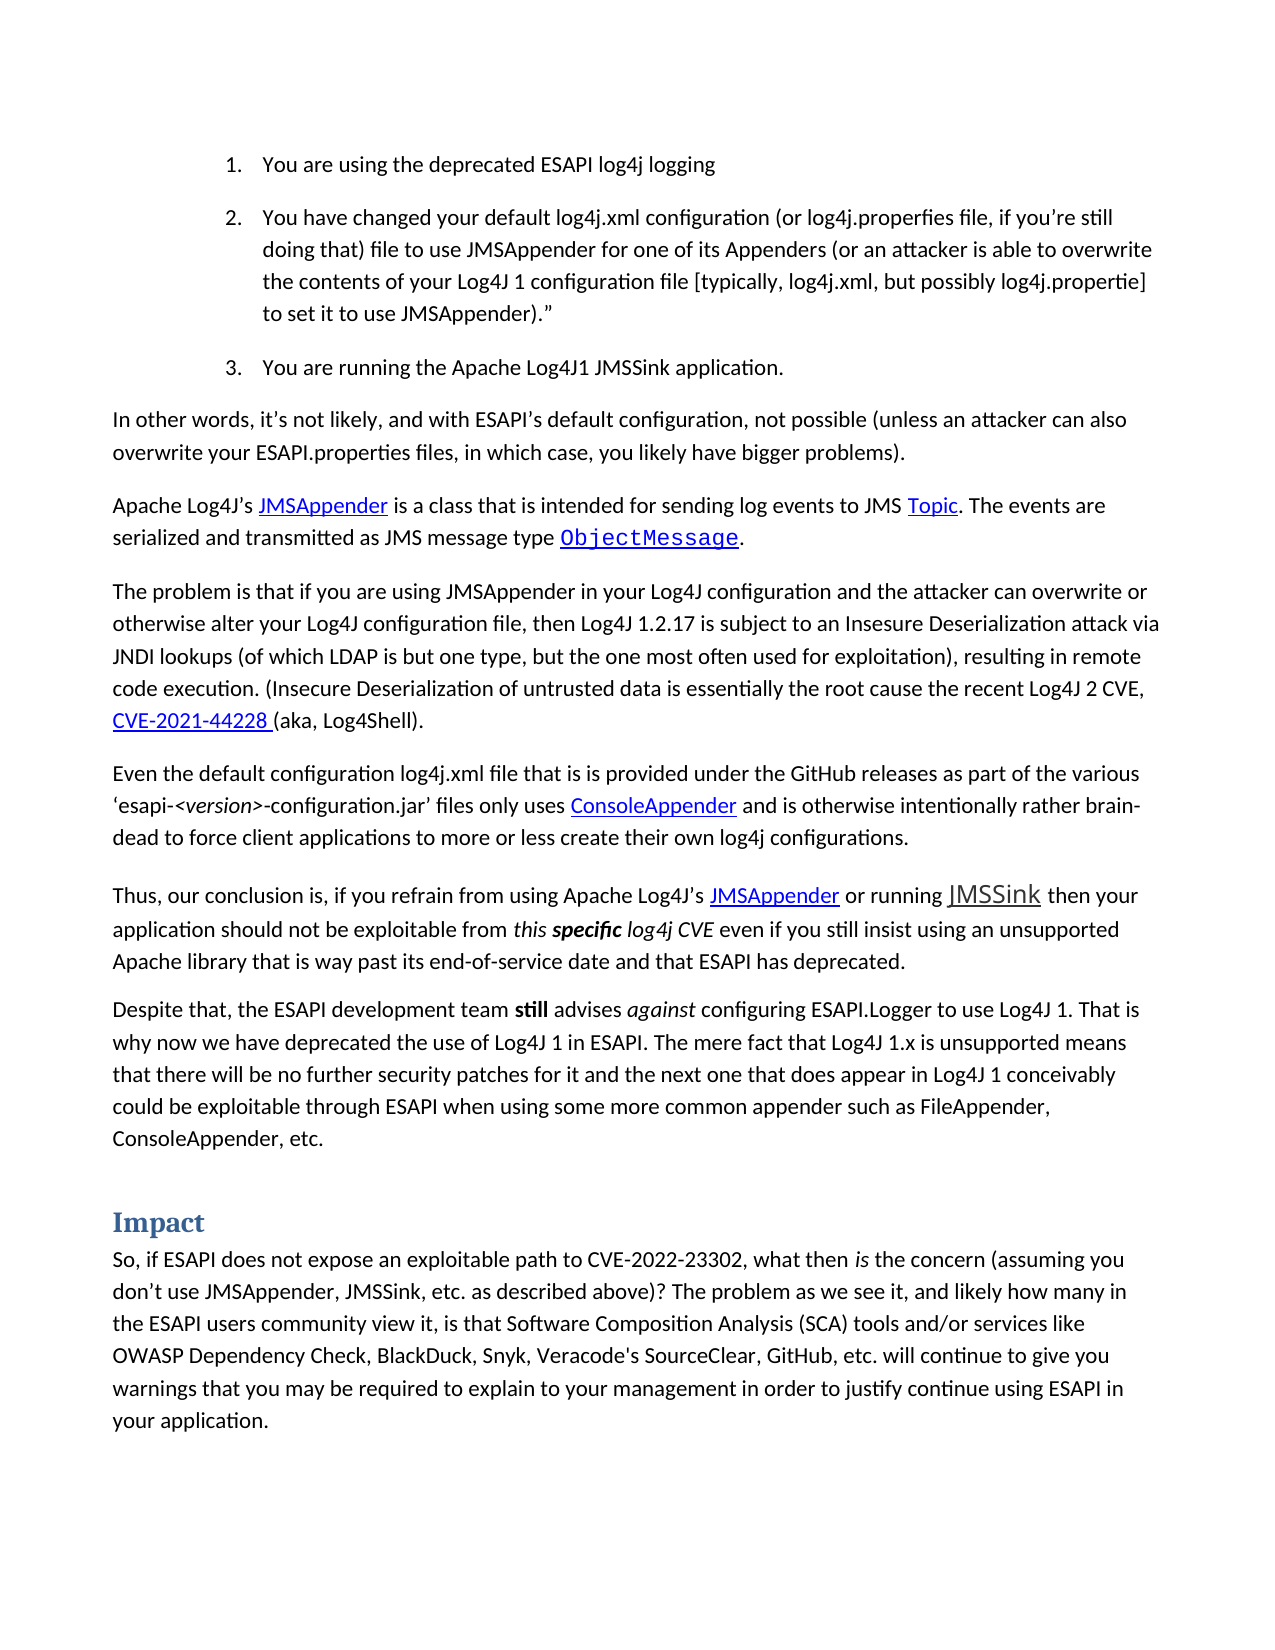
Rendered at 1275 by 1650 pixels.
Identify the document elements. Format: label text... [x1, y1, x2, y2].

subtitle Impact [112, 1206, 1162, 1240]
text Even the default configuration log4j.xml file that is is provided under the GitHub releases as part of the various ‘esapi-<version>-configuration.jar’ files only uses ConsoleAppender and is otherwise intentionally rather brain-dead to force client applications to more or less create their own log4j configurations. [112, 759, 1162, 852]
text The problem is that if you are using JMSAppender in your Log4J configuration and the attacker can overwrite or otherwise alter your Log4J configuration file, then Log4J 1.2.17 is subject to an Insesure Deserialization attack via JNDI lookups (of which LDAP is but one type, but the one most often used for exploitation), resulting in remote code execution. (Insecure Deserialization of untrusted data is essentially the root cause the recent Log4J 2 CVE, CVE-2021-44228 (aka, Log4Shell). [112, 577, 1162, 734]
text In other words, it’s not likely, and with ESAPI’s default configuration, not possible (unless an attacker can also overwrite your ESAPI.properties files, in which case, you likely have bigger problems). [112, 406, 1162, 466]
text Thus, our conclusion is, if you refrain from using Apache Log4J’s JMSAppender or running JMSSink then your application should not be exploitable from this specific log4j CVE even if you still insist using an unsupported Apache library that is way past its end-of-service date and that ESAPI has deprecated. [112, 877, 1162, 975]
text So, if ESAPI does not expose an exploitable path to CVE-2022-23302, what then is the concern (assuming you don’t use JMSAppender, JMSSink, etc. as described above)? The problem as we see it, and likely how many in the ESAPI users community view it, is that Software Composition Analysis (SCA) tools and/or services like OWASP Dependency Check, BlackDuck, Snyk, Veracode's SourceClear, GitHub, etc. will continue to give you warnings that you may be required to explain to your management in order to justify continue using ESAPI in your application. [112, 1245, 1162, 1434]
text Despite that, the ESAPI development team still advises against configuring ESAPI.Logger to use Log4J 1. That is why now we have deprecated the use of Log4J 1 in ESAPI. The mere fact that Log4J 1.x is unsupported means that there will be no further security patches for it and the next one that does appear in Log4J 1 conceivably could be exploitable through ESAPI when using some more common appender such as FileAppender, ConsoleAppender, etc. [112, 995, 1162, 1152]
list You have changed your default log4j.xml configuration (or log4j.properfies file, if you’re still doing that) file to use JMSAppender for one of its Appenders (or an attacker is able to overwrite the contents of your Log4J 1 configuration file [typically, log4j.xml, but possibly log4j.propertie] to set it to use JMSAppender).” [225, 203, 1162, 328]
list You are using the deprecated ESAPI log4j logging [225, 150, 1162, 178]
text Apache Log4J’s JMSAppender is a class that is intended for sending log events to JMS Topic. The events are serialized and transmitted as JMS message type ObjectMessage. [112, 491, 1162, 552]
list You are running the Apache Log4J1 JMSSink application. [225, 353, 1162, 381]
